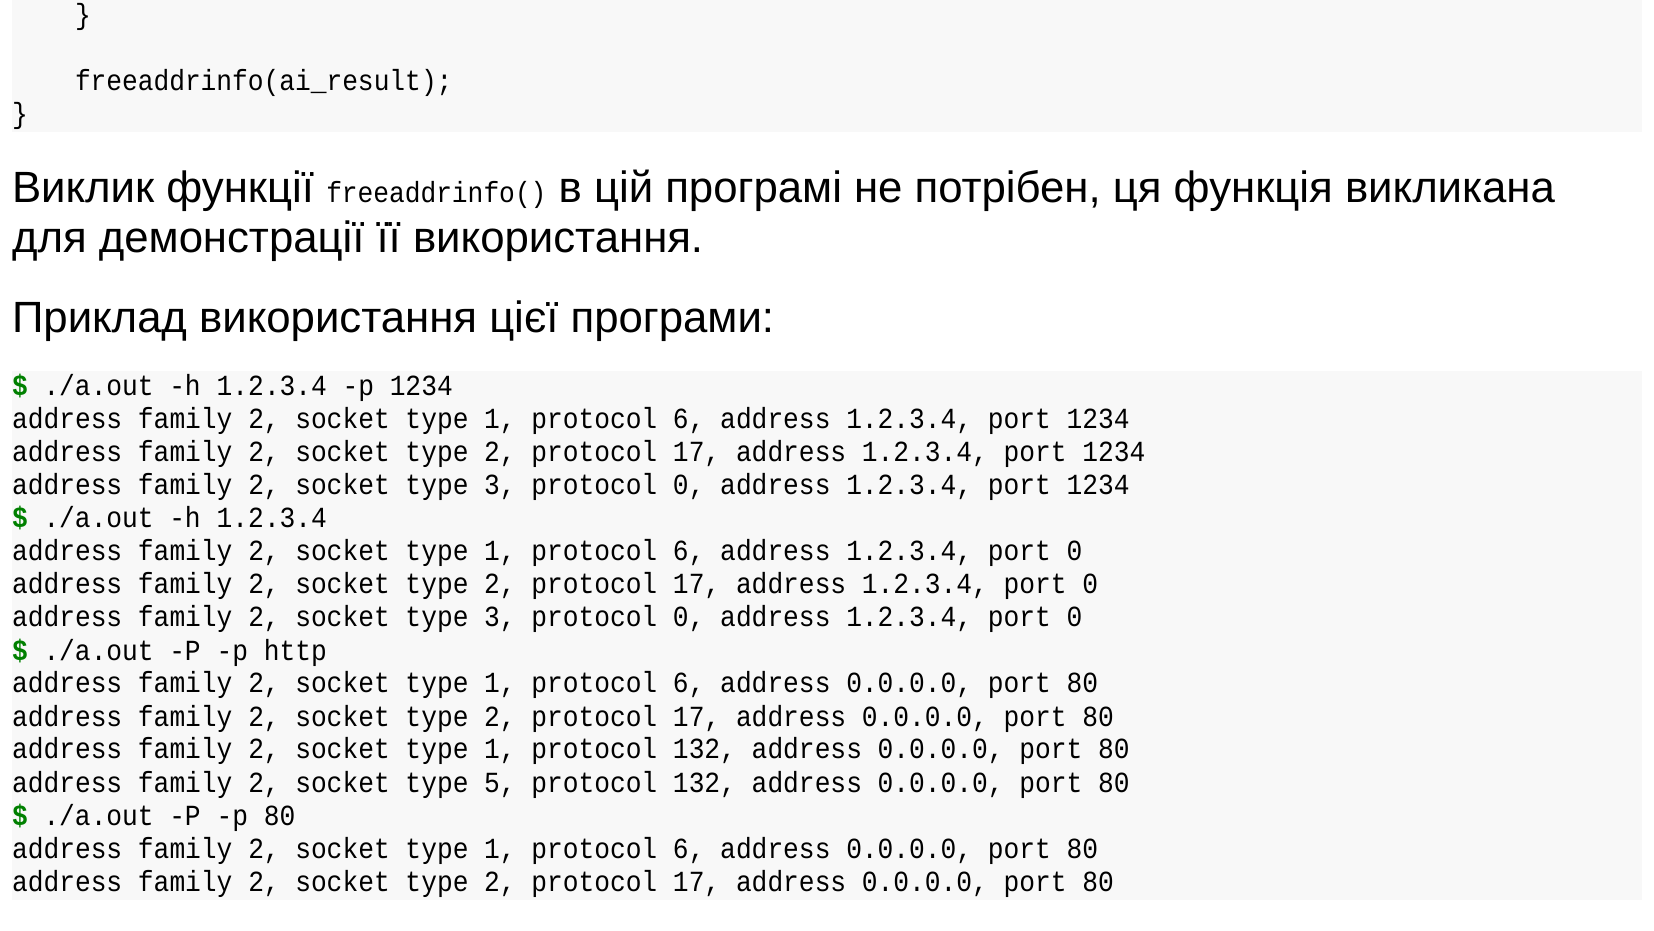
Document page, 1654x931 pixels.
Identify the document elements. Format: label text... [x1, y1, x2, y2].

text } [12, 99, 1642, 132]
text } [12, 0, 1642, 33]
text Приклад використання цієї програми: [12, 292, 1642, 342]
text address family 2, socket type 1, protocol 6, address 0.0.0.0, port 80 [12, 834, 1642, 867]
text address family 2, socket type 2, protocol 17, address 0.0.0.0, port 80 [12, 867, 1642, 900]
text freeaddrinfo(ai_result); [12, 66, 1642, 99]
text address family 2, socket type 2, protocol 17, address 1.2.3.4, port 1234 [12, 437, 1642, 471]
text address family 2, socket type 5, protocol 132, address 0.0.0.0, port 80 [12, 768, 1642, 801]
text $ ./a.out -P -p http [12, 636, 1642, 669]
text address family 2, socket type 2, protocol 17, address 0.0.0.0, port 80 [12, 702, 1642, 735]
text address family 2, socket type 1, protocol 132, address 0.0.0.0, port 80 [12, 735, 1642, 768]
text address family 2, socket type 1, protocol 6, address 0.0.0.0, port 80 [12, 669, 1642, 702]
text $ ./a.out -h 1.2.3.4 [12, 503, 1642, 537]
text $ ./a.out -h 1.2.3.4 -p 1234 [12, 371, 1642, 404]
text address family 2, socket type 3, protocol 0, address 1.2.3.4, port 1234 [12, 471, 1642, 503]
text address family 2, socket type 2, protocol 17, address 1.2.3.4, port 0 [12, 569, 1642, 603]
text address family 2, socket type 1, protocol 6, address 1.2.3.4, port 1234 [12, 404, 1642, 437]
text address family 2, socket type 3, protocol 0, address 1.2.3.4, port 0 [12, 603, 1642, 636]
text Виклик функції freeaddrinfo() в цій програмі не потрібен, ця функція викликана для демонстрації її використання. [12, 162, 1642, 262]
text address family 2, socket type 1, protocol 6, address 1.2.3.4, port 0 [12, 537, 1642, 569]
text $ ./a.out -P -p 80 [12, 801, 1642, 834]
